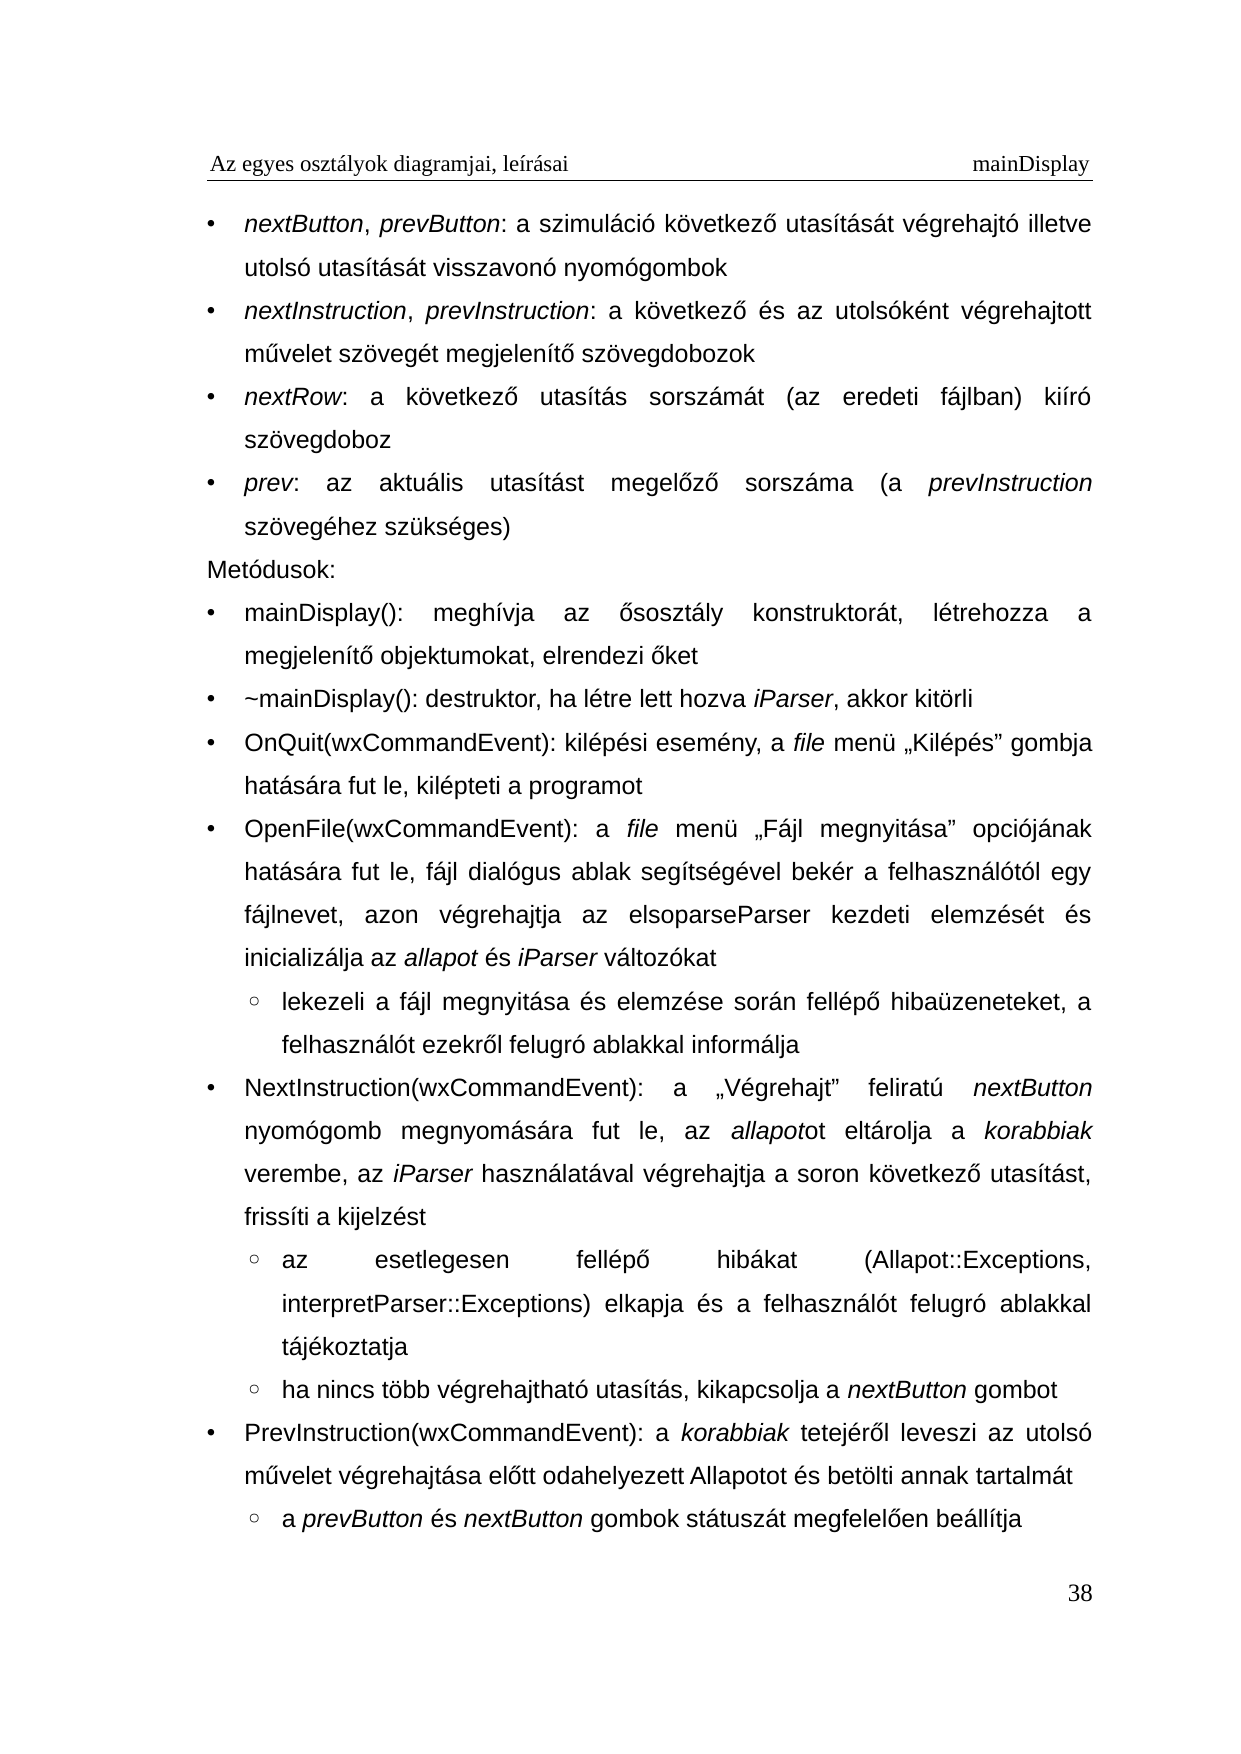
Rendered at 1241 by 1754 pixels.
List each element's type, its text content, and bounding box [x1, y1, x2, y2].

list prev: az aktuális utasítást megelőző sorszáma (a prevInstruction szövegéhez szükséges) [207, 468, 1093, 540]
text Metódusok: [207, 555, 1093, 583]
list NextInstruction(wxCommandEvent): a „Végrehajt” feliratú nextButton nyomógomb megnyomására fut le, az allapotot eltárolja a korabbiak verembe, az iParser használatával végrehajtja a soron következő utasítást, frissíti a kijelzést [207, 1073, 1093, 1231]
list az esetlegesen fellépő hibákat (Allapot::Exceptions, interpretParser::Exceptions) elkapja és a felhasználót felugró ablakkal tájékoztatja [244, 1245, 1093, 1361]
list nextInstruction, prevInstruction: a következő és az utolsóként végrehajtott művelet szövegét megjelenítő szövegdobozok [207, 296, 1093, 368]
list OnQuit(wxCommandEvent): kilépési esemény, a file menü „Kilépés” gombja hatására fut le, kilépteti a programot [207, 727, 1093, 799]
list OpenFile(wxCommandEvent): a file menü „Fájl megnyitása” opciójának hatására fut le, fájl dialógus ablak segítségével bekér a felhasználótól egy fájlnevet, azon végrehajtja az elsoparseParser kezdeti elemzését és inicializálja az allapot és iParser változókat [207, 814, 1093, 972]
list ha nincs több végrehajtható utasítás, kikapcsolja a nextButton gombot [244, 1375, 1093, 1404]
list ~mainDisplay(): destruktor, ha létre lett hozva iParser, akkor kitörli [207, 684, 1093, 713]
list nextButton, prevButton: a szimuláció következő utasítását végrehajtó illetve utolsó utasítását visszavonó nyomógombok [207, 209, 1093, 281]
list a prevButton és nextButton gombok státuszát megfelelően beállítja [244, 1504, 1093, 1533]
list lekezeli a fájl megnyitása és elemzése során fellépő hibaüzeneteket, a felhasználót ezekről felugró ablakkal informálja [244, 986, 1093, 1058]
list PrevInstruction(wxCommandEvent): a korabbiak tetejéről leveszi az utolsó művelet végrehajtása előtt odahelyezett Allapotot és betölti annak tartalmát [207, 1418, 1093, 1490]
list nextRow: a következő utasítás sorszámát (az eredeti fájlban) kiíró szövegdoboz [207, 382, 1093, 454]
list mainDisplay(): meghívja az ősosztály konstruktorát, létrehozza a megjelenítő objektumokat, elrendezi őket [207, 598, 1093, 670]
